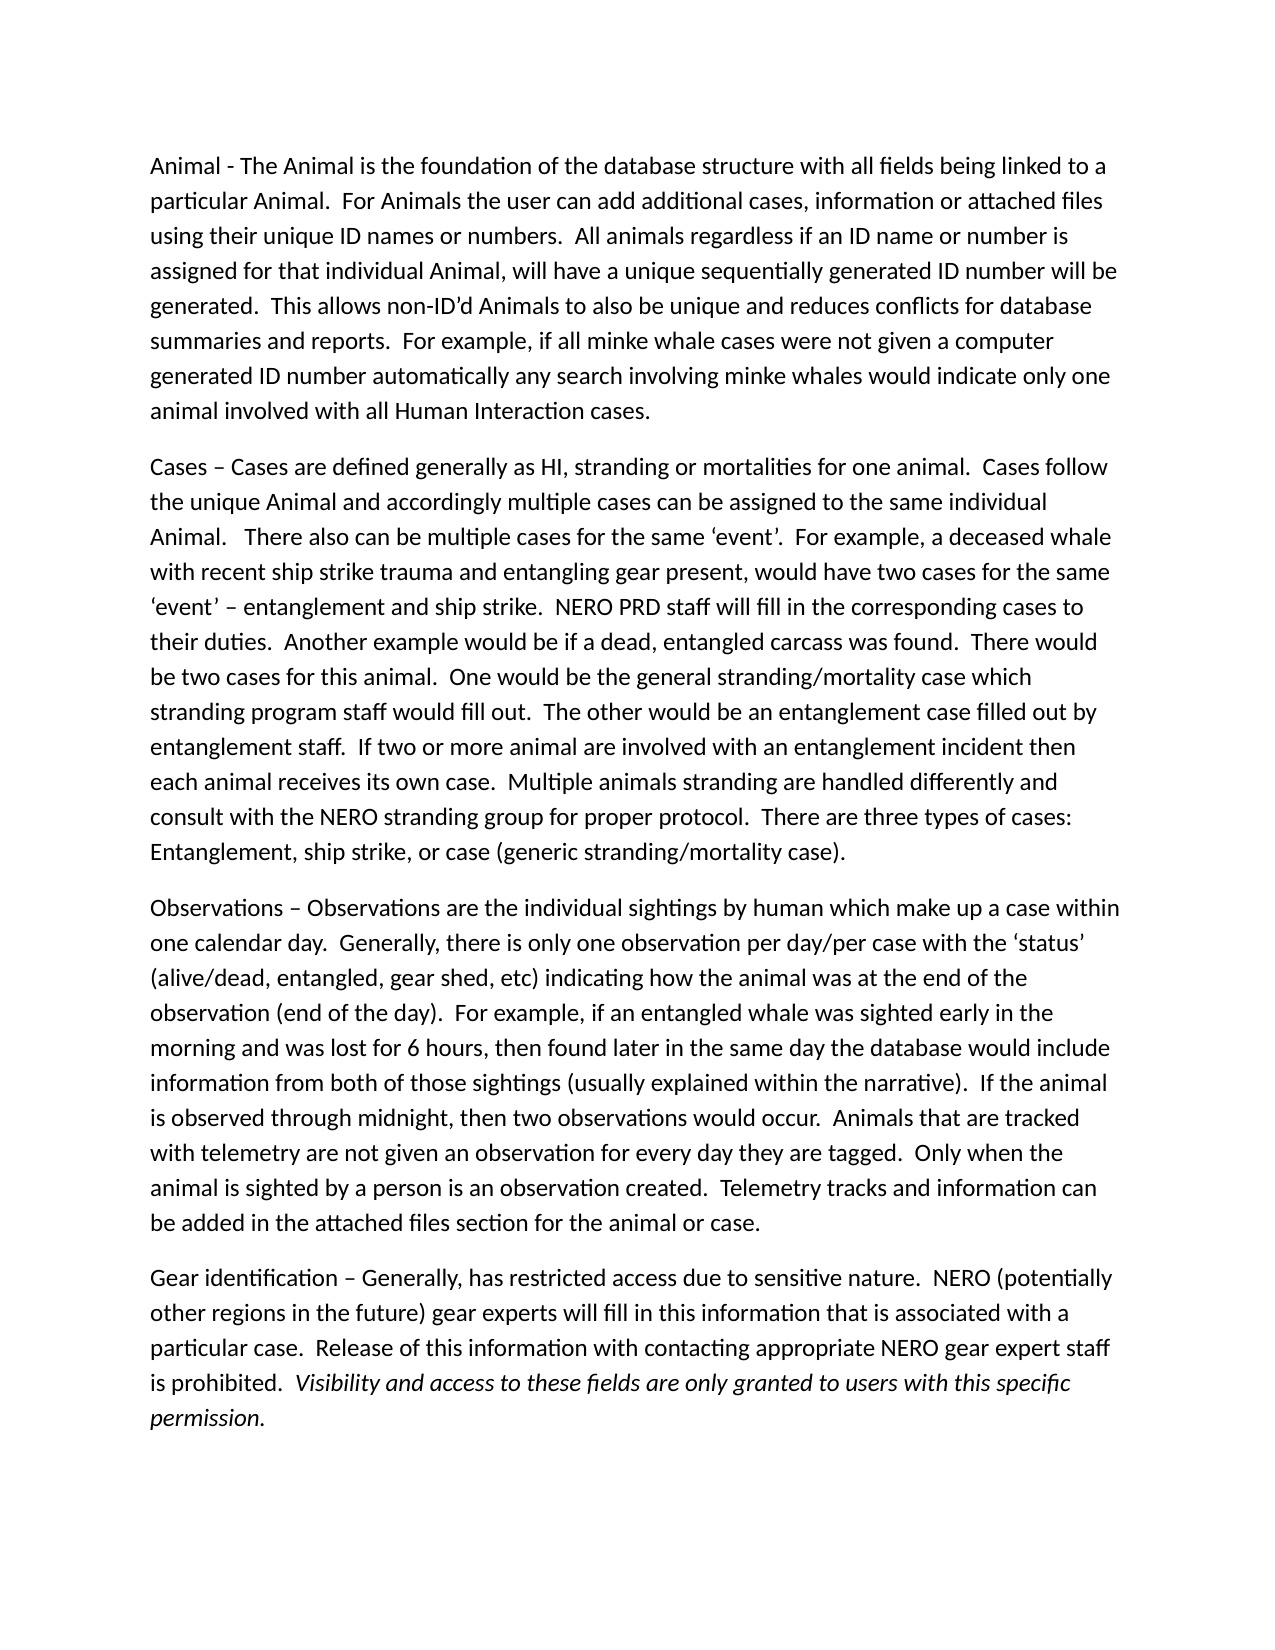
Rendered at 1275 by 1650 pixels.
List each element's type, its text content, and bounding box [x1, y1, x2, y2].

text Cases – Cases are defined generally as HI, stranding or mortalities for one animal. Cases follow the unique Animal and accordingly multiple cases can be assigned to the same individual Animal. There also can be multiple cases for the same ‘event’. For example, a deceased whale with recent ship strike trauma and entangling gear present, would have two cases for the same ‘event’ – entanglement and ship strike. NERO PRD staff will fill in the corresponding cases to their duties. Another example would be if a dead, entangled carcass was found. There would be two cases for this animal. One would be the general stranding/mortality case which stranding program staff would fill out. The other would be an entanglement case filled out by entanglement staff. If two or more animal are involved with an entanglement incident then each animal receives its own case. Multiple animals stranding are handled differently and consult with the NERO stranding group for proper protocol. There are three types of cases: Entanglement, ship strike, or case (generic stranding/mortality case). [150, 451, 1125, 866]
text Gear identification – Generally, has restricted access due to sensitive nature. NERO (potentially other regions in the future) gear experts will fill in this information that is associated with a particular case. Release of this information with contacting appropriate NERO gear expert staff is prohibited. Visibility and access to these fields are only granted to users with this specific permission. [150, 1262, 1125, 1433]
text Observations – Observations are the individual sightings by human which make up a case within one calendar day. Generally, there is only one observation per day/per case with the ‘status’ (alive/dead, entangled, gear shed, etc) indicating how the animal was at the end of the observation (end of the day). For example, if an entangled whale was sighted early in the morning and was lost for 6 hours, then found later in the same day the database would include information from both of those sightings (usually explained within the narrative). If the animal is observed through midnight, then two observations would occur. Animals that are tracked with telemetry are not given an observation for every day they are tagged. Only when the animal is sighted by a person is an observation created. Telemetry tracks and information can be added in the attached files section for the animal or case. [150, 892, 1125, 1237]
text Animal - The Animal is the foundation of the database structure with all fields being linked to a particular Animal. For Animals the user can add additional cases, information or attached files using their unique ID names or numbers. All animals regardless if an ID name or number is assigned for that individual Animal, will have a unique sequentially generated ID number will be generated. This allows non-ID’d Animals to also be unique and reduces conflicts for database summaries and reports. For example, if all minke whale cases were not given a computer generated ID number automatically any search involving minke whales would indicate only one animal involved with all Human Interaction cases. [150, 150, 1125, 426]
